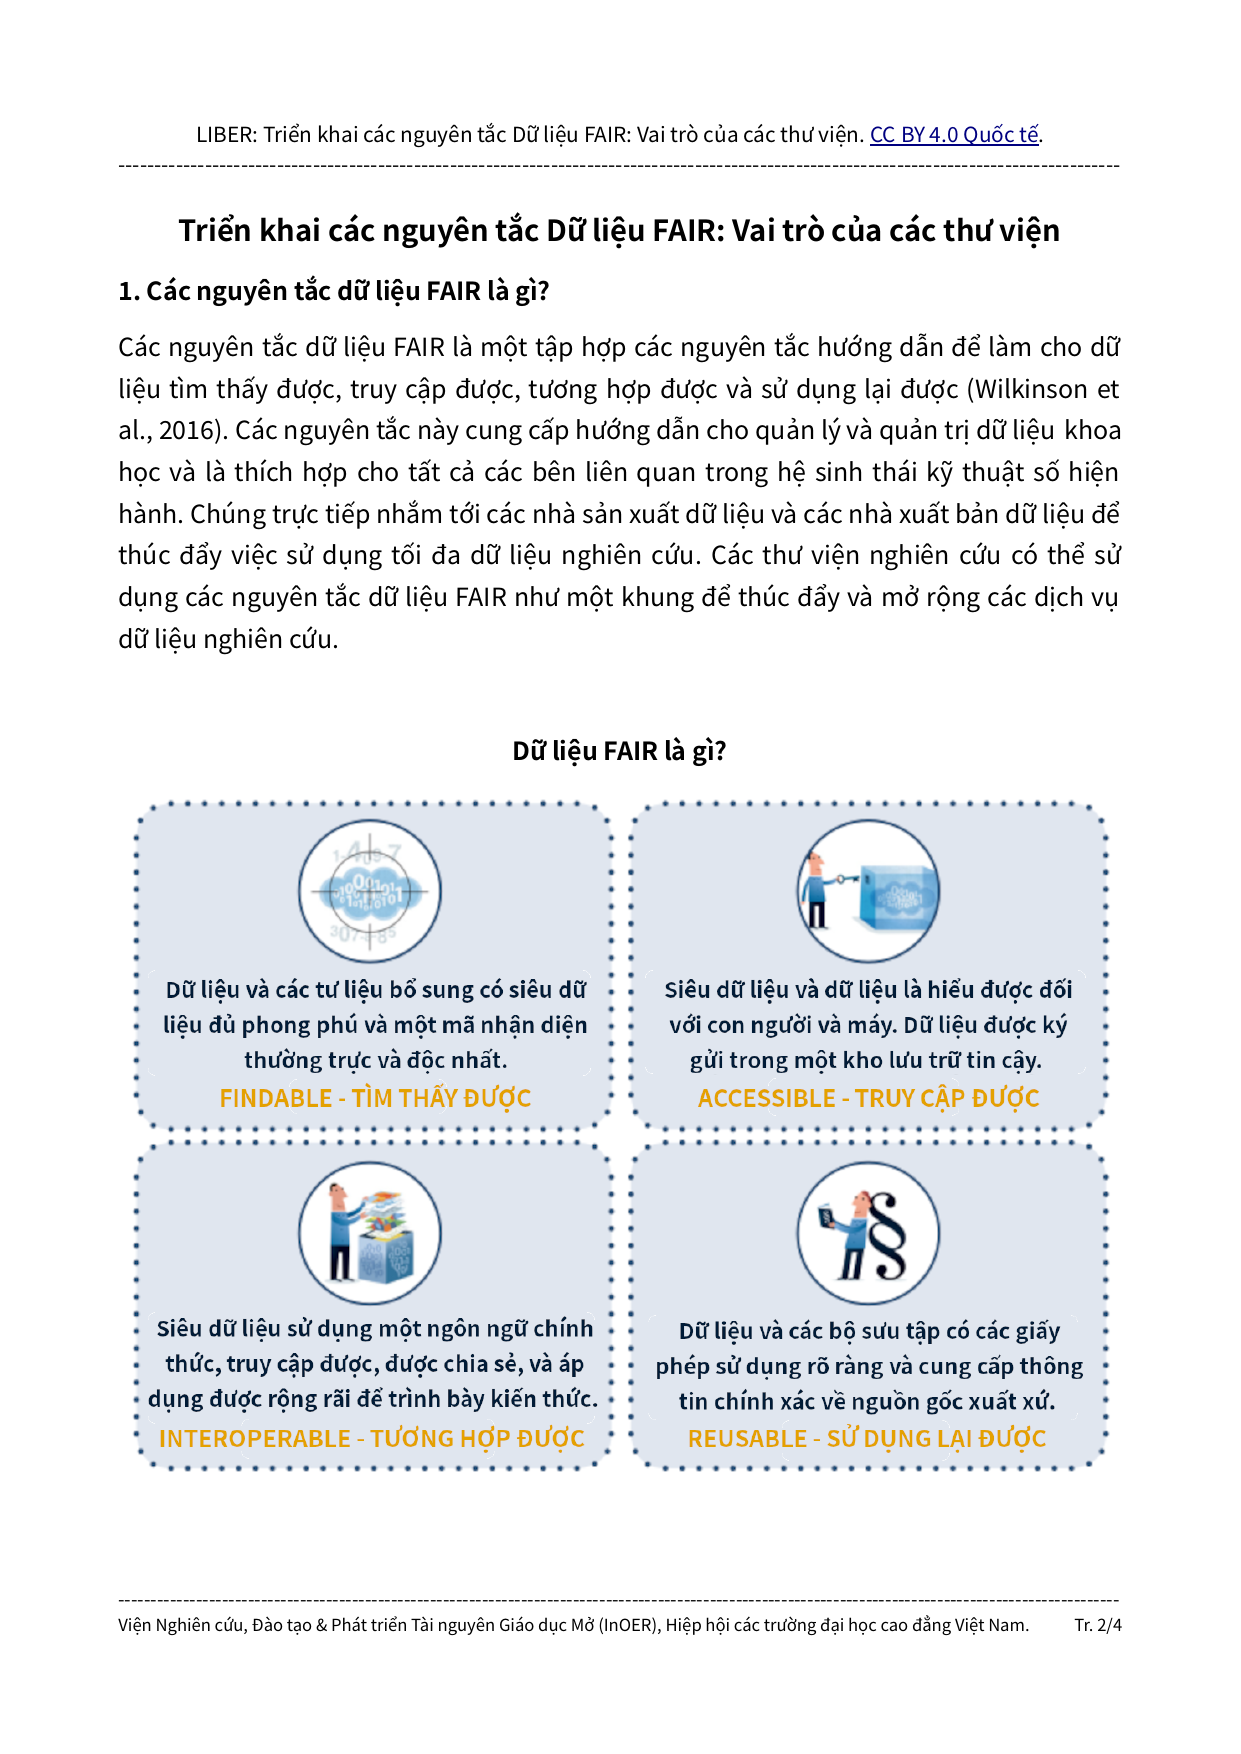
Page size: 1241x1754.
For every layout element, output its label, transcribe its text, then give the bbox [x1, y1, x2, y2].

text Các nguyên tắc dữ liệu FAIR là một tập hợp các nguyên tắc hướng dẫn để làm cho dữ liệu tìm thấy được, truy cập được, tương hợp được và sử dụng lại được (Wilkinson et al., 2016). Các nguyên tắc này cung cấp hướng dẫn cho quản lý và quản trị dữ liệu khoa học và là thích hợp cho tất cả các bên liên quan trong hệ sinh thái kỹ thuật số hiện hành. Chúng trực tiếp nhắm tới các nhà sản xuất dữ liệu và các nhà xuất bản dữ liệu để thúc đẩy việc sử dụng tối đa dữ liệu nghiên cứu. Các thư viện nghiên cứu có thể sử dụng các nguyên tắc dữ liệu FAIR như một khung để thúc đẩy và mở rộng các dịch vụ dữ liệu nghiên cứu. [118, 327, 1122, 655]
text Triển khai các nguyên tắc Dữ liệu FAIR: Vai trò của các thư viện [118, 208, 1122, 250]
text Dữ liệu FAIR là gì? [118, 732, 1122, 768]
picture [118, 787, 1123, 1482]
text 1. Các nguyên tắc dữ liệu FAIR là gì? [118, 271, 1122, 307]
